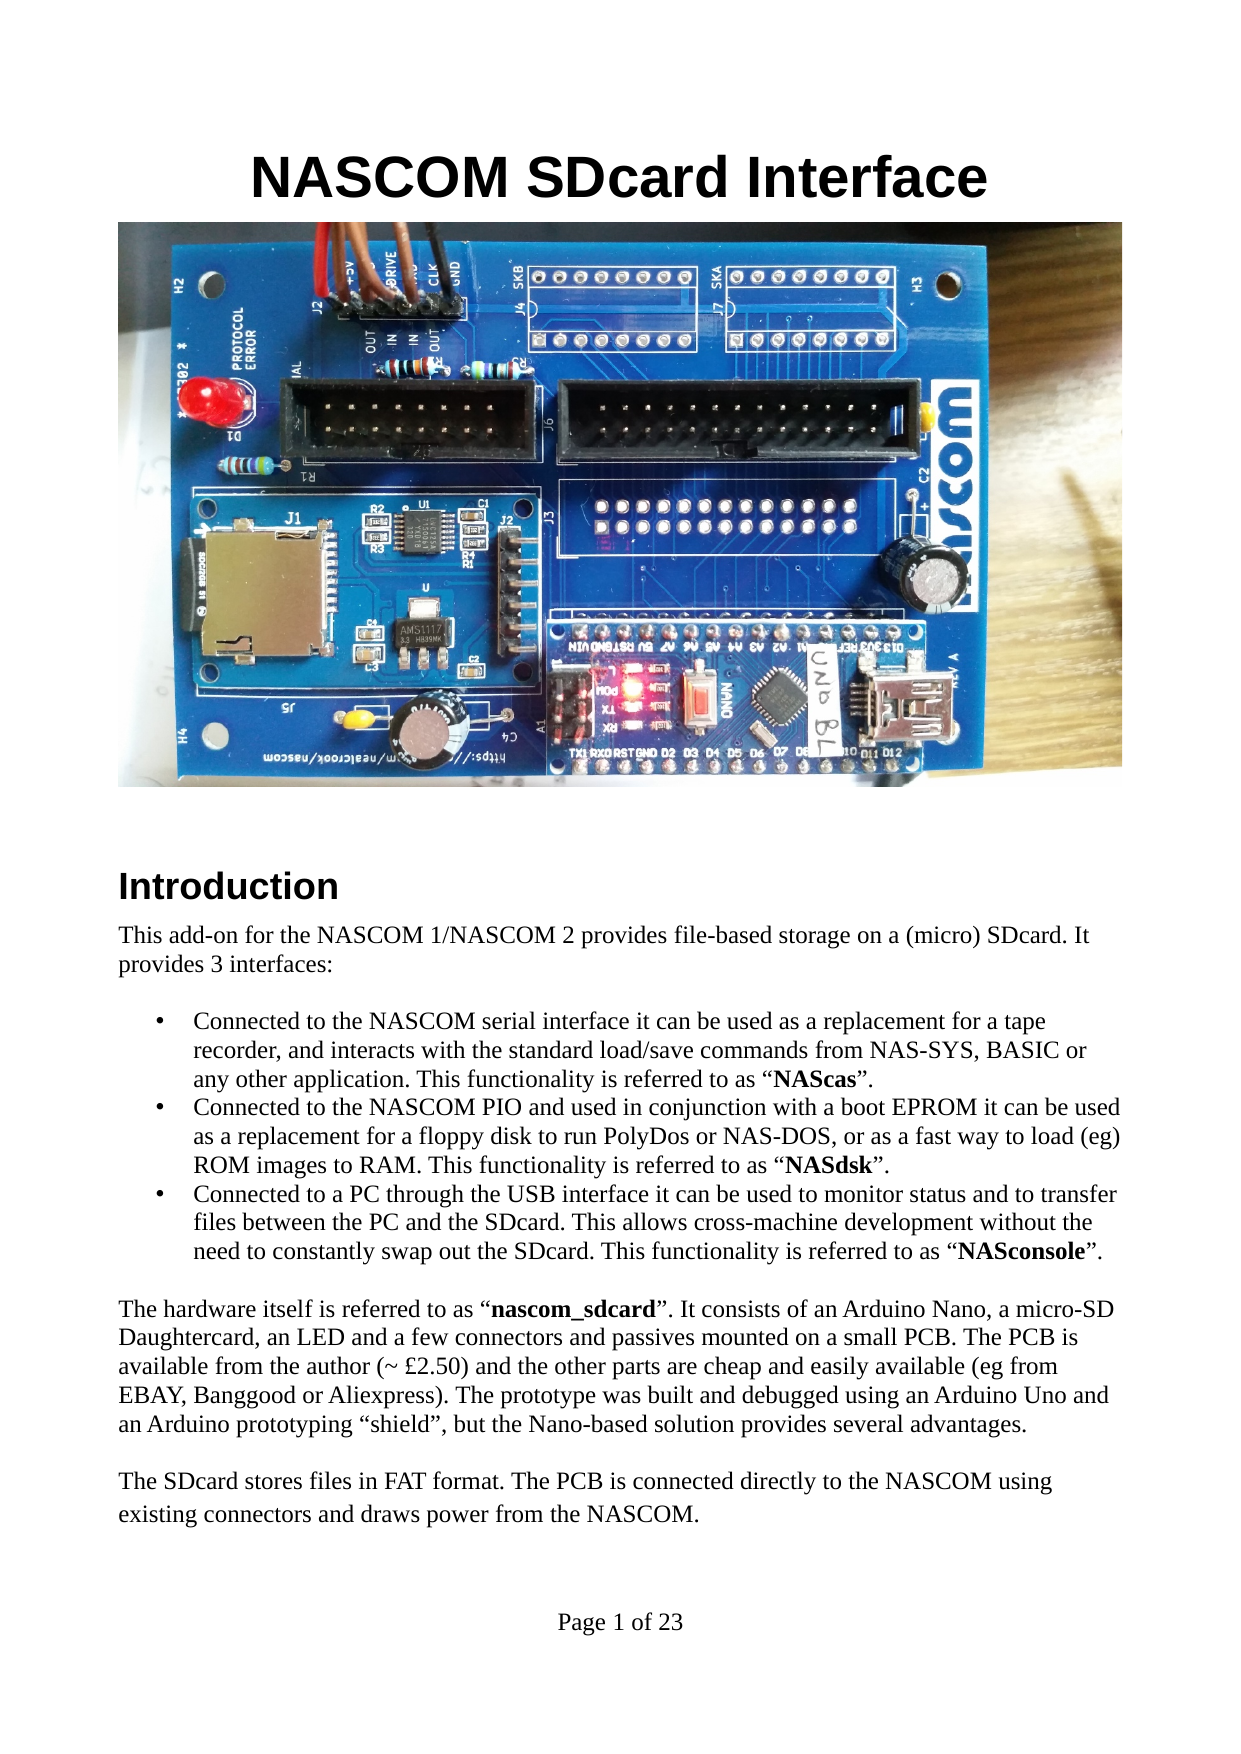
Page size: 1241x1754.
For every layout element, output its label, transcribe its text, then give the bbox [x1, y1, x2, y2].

text This add-on for the NASCOM 1/NASCOM 2 provides file-based storage on a (micro) SDcard. It provides 3 interfaces: [118, 920, 1122, 977]
subtitle Introduction [118, 864, 1122, 907]
list Connected to a PC through the USB interface it can be used to monitor status and to transfer files between the PC and the SDcard. This allows cross-machine development without the need to constantly swap out the SDcard. This functionality is referred to as “NASconsole”. [156, 1179, 1122, 1265]
text The SDcard stores files in FAT format. The PCB is connected directly to the NASCOM using existing connectors and draws power from the NASCOM. [118, 1466, 1122, 1528]
title NASCOM SDcard Interface [118, 143, 1122, 210]
list Connected to the NASCOM serial interface it can be used as a replacement for a tape recorder, and interacts with the standard load/save commands from NAS-SYS, BASIC or any other application. This functionality is referred to as “NAScas”. [156, 1006, 1122, 1092]
picture [118, 222, 1123, 787]
list Connected to the NASCOM PIO and used in conjunction with a boot EPROM it can be used as a replacement for a floppy disk to run PolyDos or NAS-DOS, or as a fast way to load (eg) ROM images to RAM. This functionality is referred to as “NASdsk”. [156, 1092, 1122, 1179]
text The hardware itself is referred to as “nascom_sdcard”. It consists of an Arduino Nano, a micro-SD Daughtercard, an LED and a few connectors and passives mounted on a small PCB. The PCB is available from the author (~ £2.50) and the other parts are cheap and easily available (eg from EBAY, Banggood or Aliexpress). The prototype was built and debugged using an Arduino Uno and an Arduino prototyping “shield”, but the Nano-based solution provides several advantages. [118, 1294, 1122, 1437]
